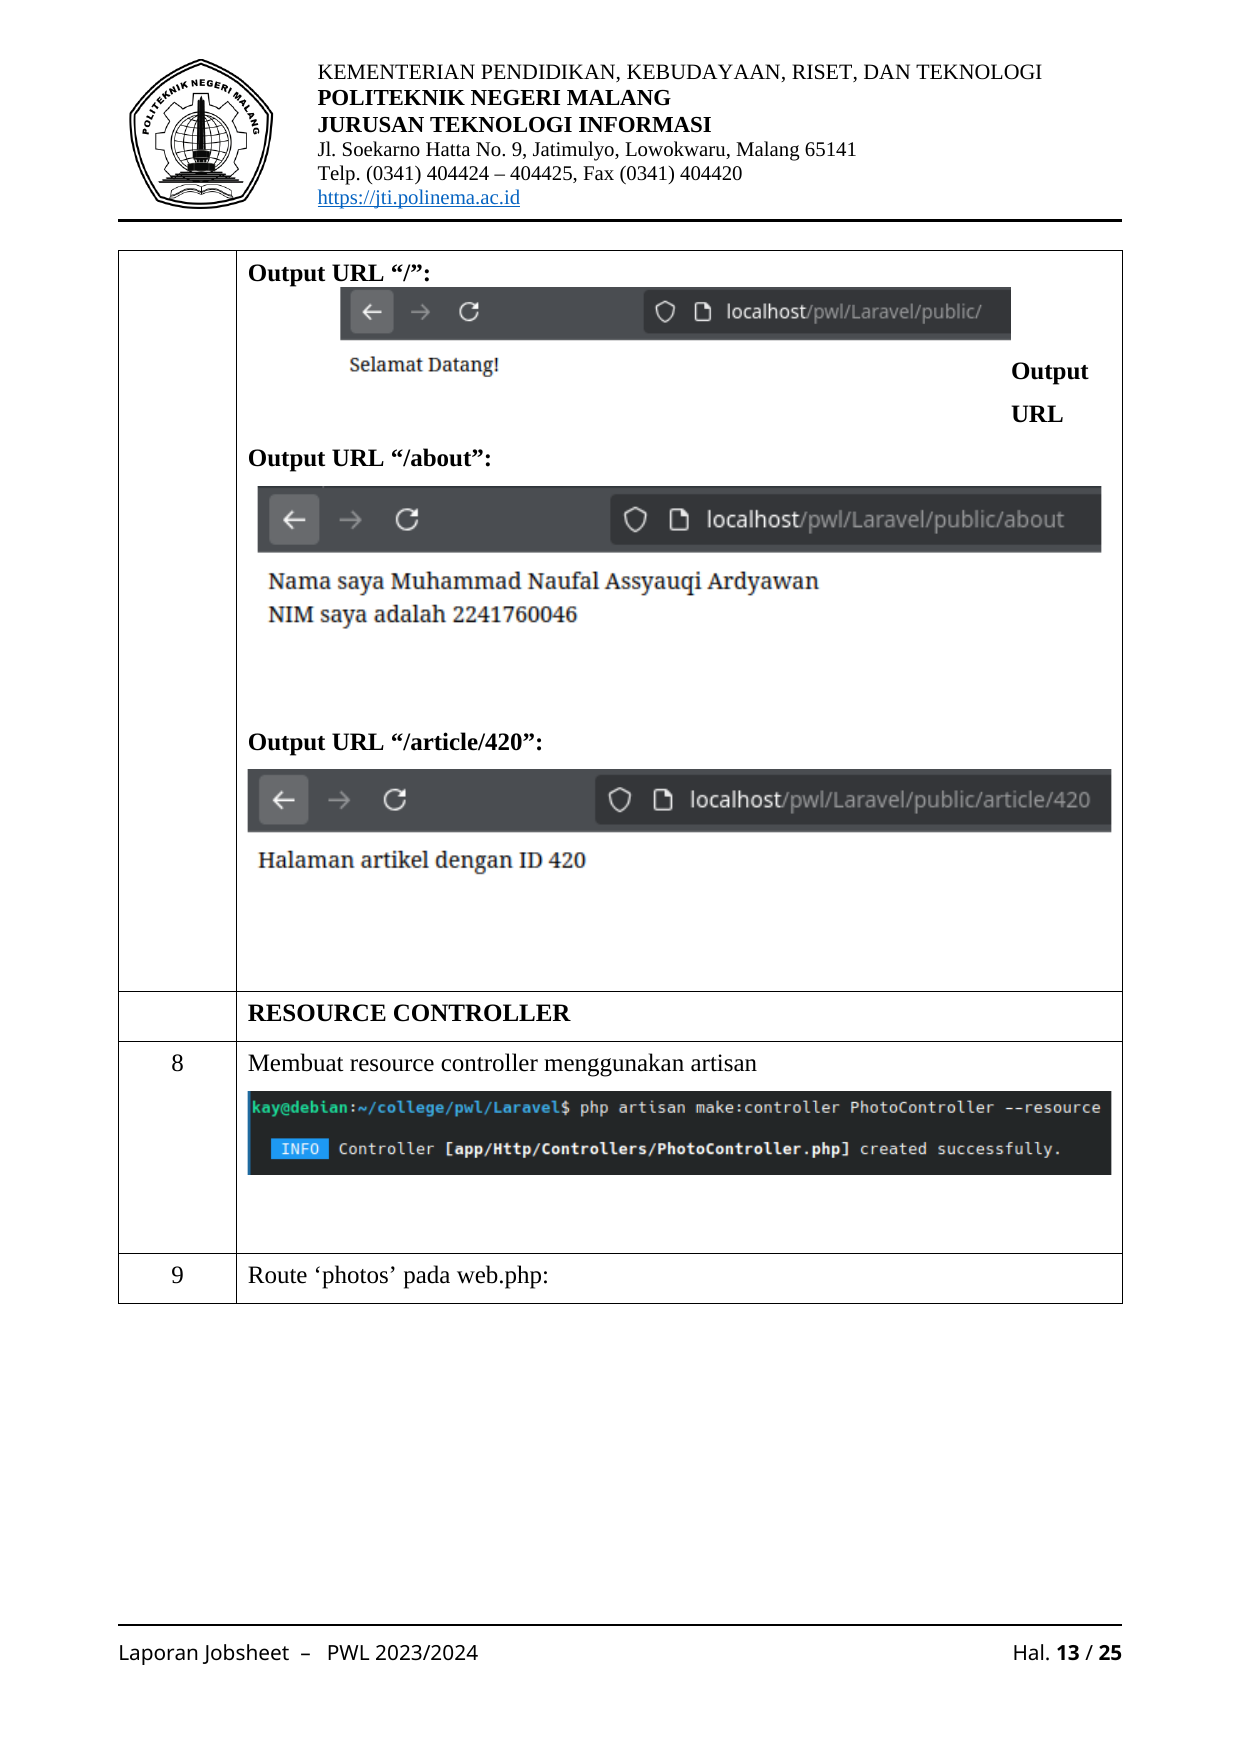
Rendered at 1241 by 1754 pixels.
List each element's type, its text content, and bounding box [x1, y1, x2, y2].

picture [247, 1091, 1112, 1175]
table_cell Membuat resource controller menggunakan artisan [237, 1042, 1122, 1253]
picture [247, 769, 1112, 913]
table_cell [119, 992, 236, 1041]
table_cell 9 [119, 1254, 236, 1303]
table_cell [119, 251, 236, 991]
table_cell 8 [119, 1042, 236, 1253]
picture [257, 486, 1102, 643]
picture [129, 59, 275, 209]
table_cell Route ‘photos’ pada web.php: [237, 1254, 1122, 1303]
table_cell RESOURCE CONTROLLER [237, 992, 1122, 1041]
picture [340, 287, 1011, 411]
table_cell Output URL “/”: Output URL Output URL “/about”: Output URL “/article/420”: [237, 251, 1122, 991]
